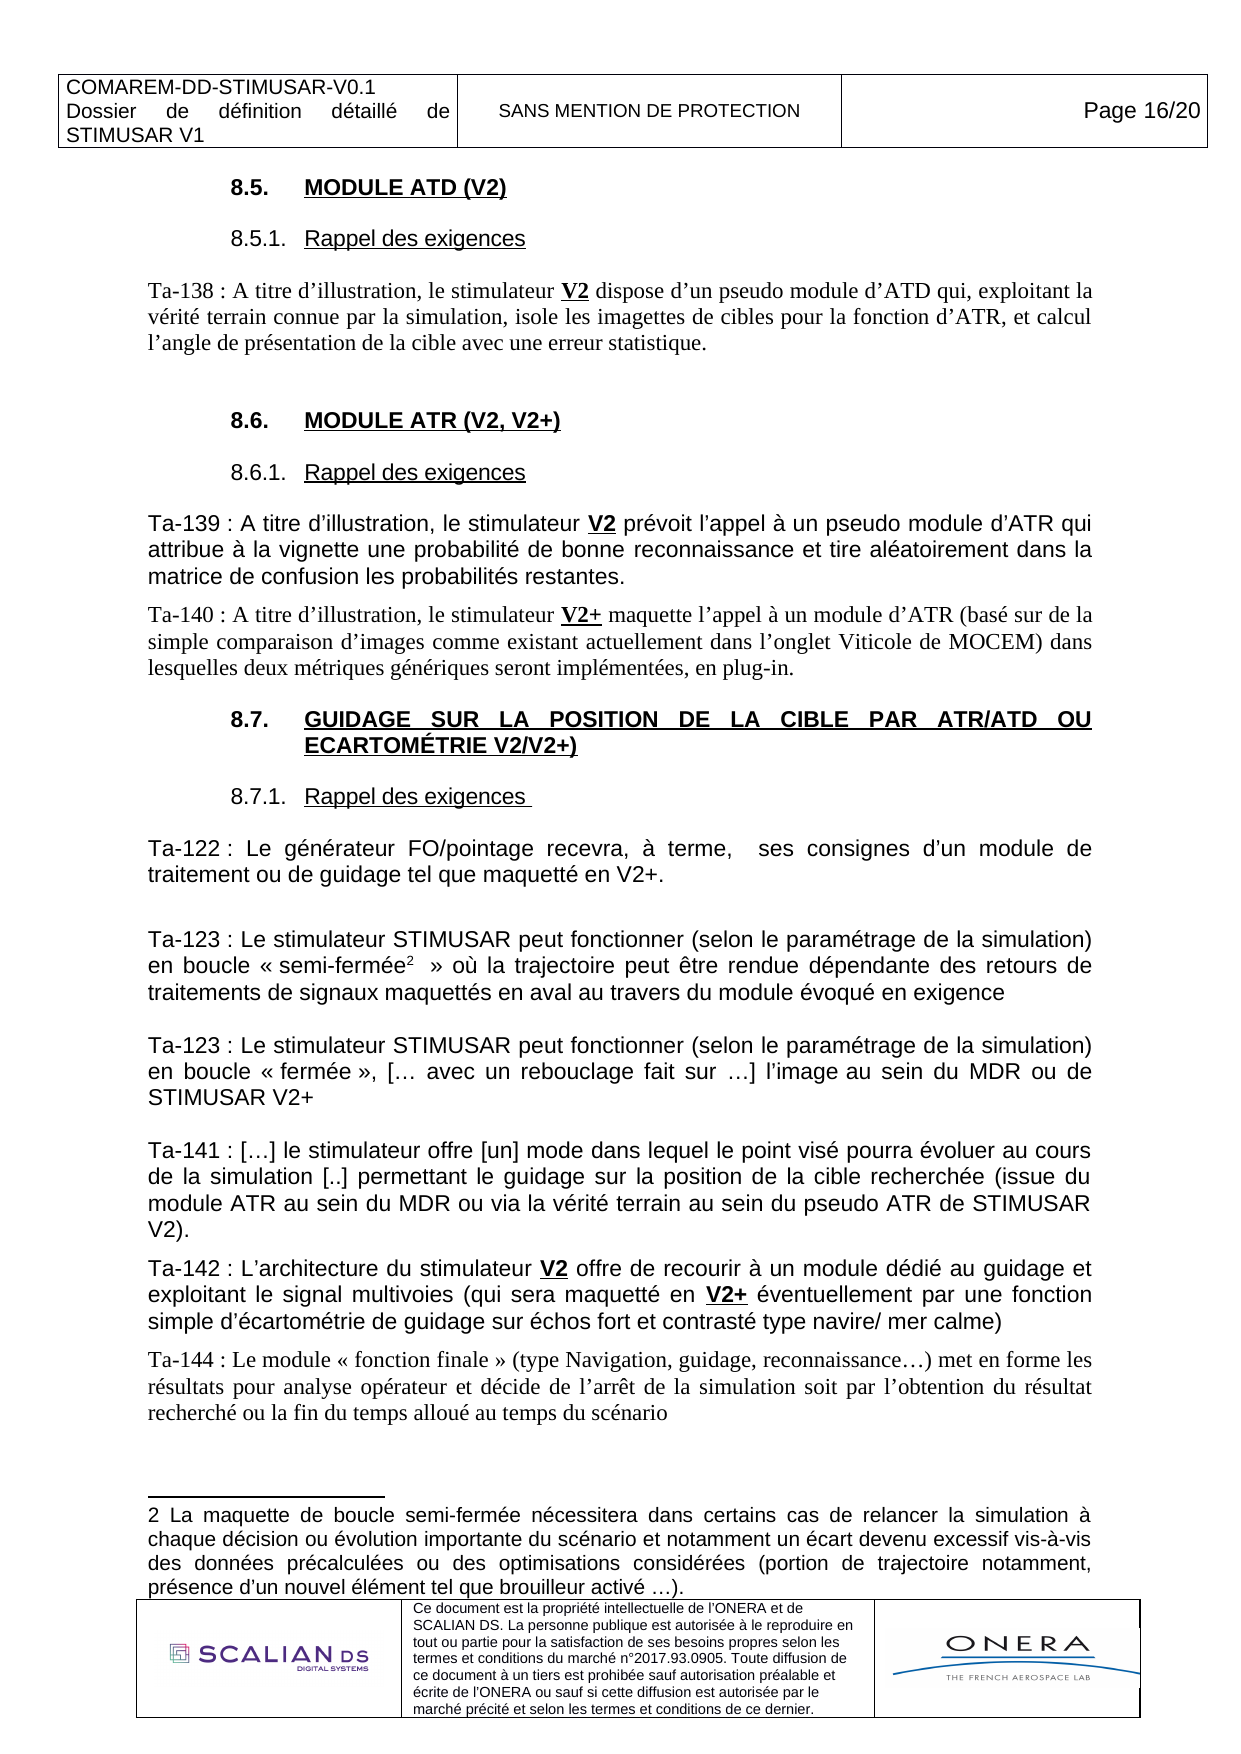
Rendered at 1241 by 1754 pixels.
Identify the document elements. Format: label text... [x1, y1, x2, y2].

subtitle Rappel des exigences [230, 458, 1093, 485]
subtitle Rappel des exigences [230, 783, 1093, 809]
text Ta-123 : Le stimulateur STIMUSAR peut fonctionner (selon le paramétrage de la simulation) en boucle « fermée », [… avec un rebouclage fait sur …] l’image au sein du MDR ou de STIMUSAR V2+ [148, 1032, 1093, 1111]
text Ta-142 : L’architecture du stimulateur V2 offre de recourir à un module dédié au guidage et exploitant le signal multivoies (qui sera maquetté en V2+ éventuellement par une fonction simple d’écartométrie de guidage sur échos fort et contrasté type navire/ mer calme) [148, 1255, 1093, 1334]
picture [154, 1630, 384, 1687]
text Ta-140 : A titre d’illustration, le stimulateur V2+ maquette l’appel à un module d’ATR (basé sur de la simple comparaison d’images comme existant actuellement dans l’onglet Viticole de MOCEM) dans lesquelles deux métriques génériques seront implémentées, en plug-in. [148, 601, 1093, 681]
text Ta-141 : […] le stimulateur offre [un] mode dans lequel le point visé pourra évoluer au cours de la simulation [..] permettant le guidage sur la position de la cible recherchée (issue du module ATR au sein du MDR ou via la vérité terrain au sein du pseudo ATR de STIMUSAR V2). [148, 1137, 1093, 1242]
picture [885, 1628, 1140, 1688]
subtitle Module ATD (V2) [230, 174, 1093, 200]
text Ta-139 : A titre d’illustration, le stimulateur V2 prévoit l’appel à un pseudo module d’ATR qui attribue à la vignette une probabilité de bonne reconnaissance et tire aléatoirement dans la matrice de confusion les probabilités restantes. [148, 510, 1093, 589]
text La maquette de boucle semi-fermée nécessitera dans certains cas de relancer la simulation à chaque décision ou évolution importante du scénario et notamment un écart devenu excessif vis-à-vis des données précalculées ou des optimisations considérées (portion de trajectoire notamment, présence d’un nouvel élément tel que brouilleur activé …). [148, 1503, 1093, 1599]
subtitle Module ATR (v2, V2+) [230, 407, 1093, 433]
text Ta-123 : Le stimulateur STIMUSAR peut fonctionner (selon le paramétrage de la simulation) en boucle « semi-fermée » où la trajectoire peut être rendue dépendante des retours de traitements de signaux maquettés en aval au travers du module évoqué en exigence [148, 926, 1093, 1005]
text Ta-122 : Le générateur FO/pointage recevra, à terme, ses consignes d’un module de traitement ou de guidage tel que maquetté en V2+. [148, 834, 1093, 887]
text Ta-138 : A titre d’illustration, le stimulateur V2 dispose d’un pseudo module d’ATD qui, exploitant la vérité terrain connue par la simulation, isole les imagettes de cibles pour la fonction d’ATR, et calcul l’angle de présentation de la cible avec une erreur statistique. [148, 277, 1093, 356]
text Ta-144 : Le module « fonction finale » (type Navigation, guidage, reconnaissance…) met en forme les résultats pour analyse opérateur et décide de l’arrêt de la simulation soit par l’obtention du résultat recherché ou la fin du temps alloué au temps du scénario [148, 1346, 1093, 1426]
subtitle Guidage sur la position de la cible par ATR/ATD ou ecartométrie V2/V2+) [230, 706, 1093, 758]
subtitle Rappel des exigences [230, 225, 1093, 252]
